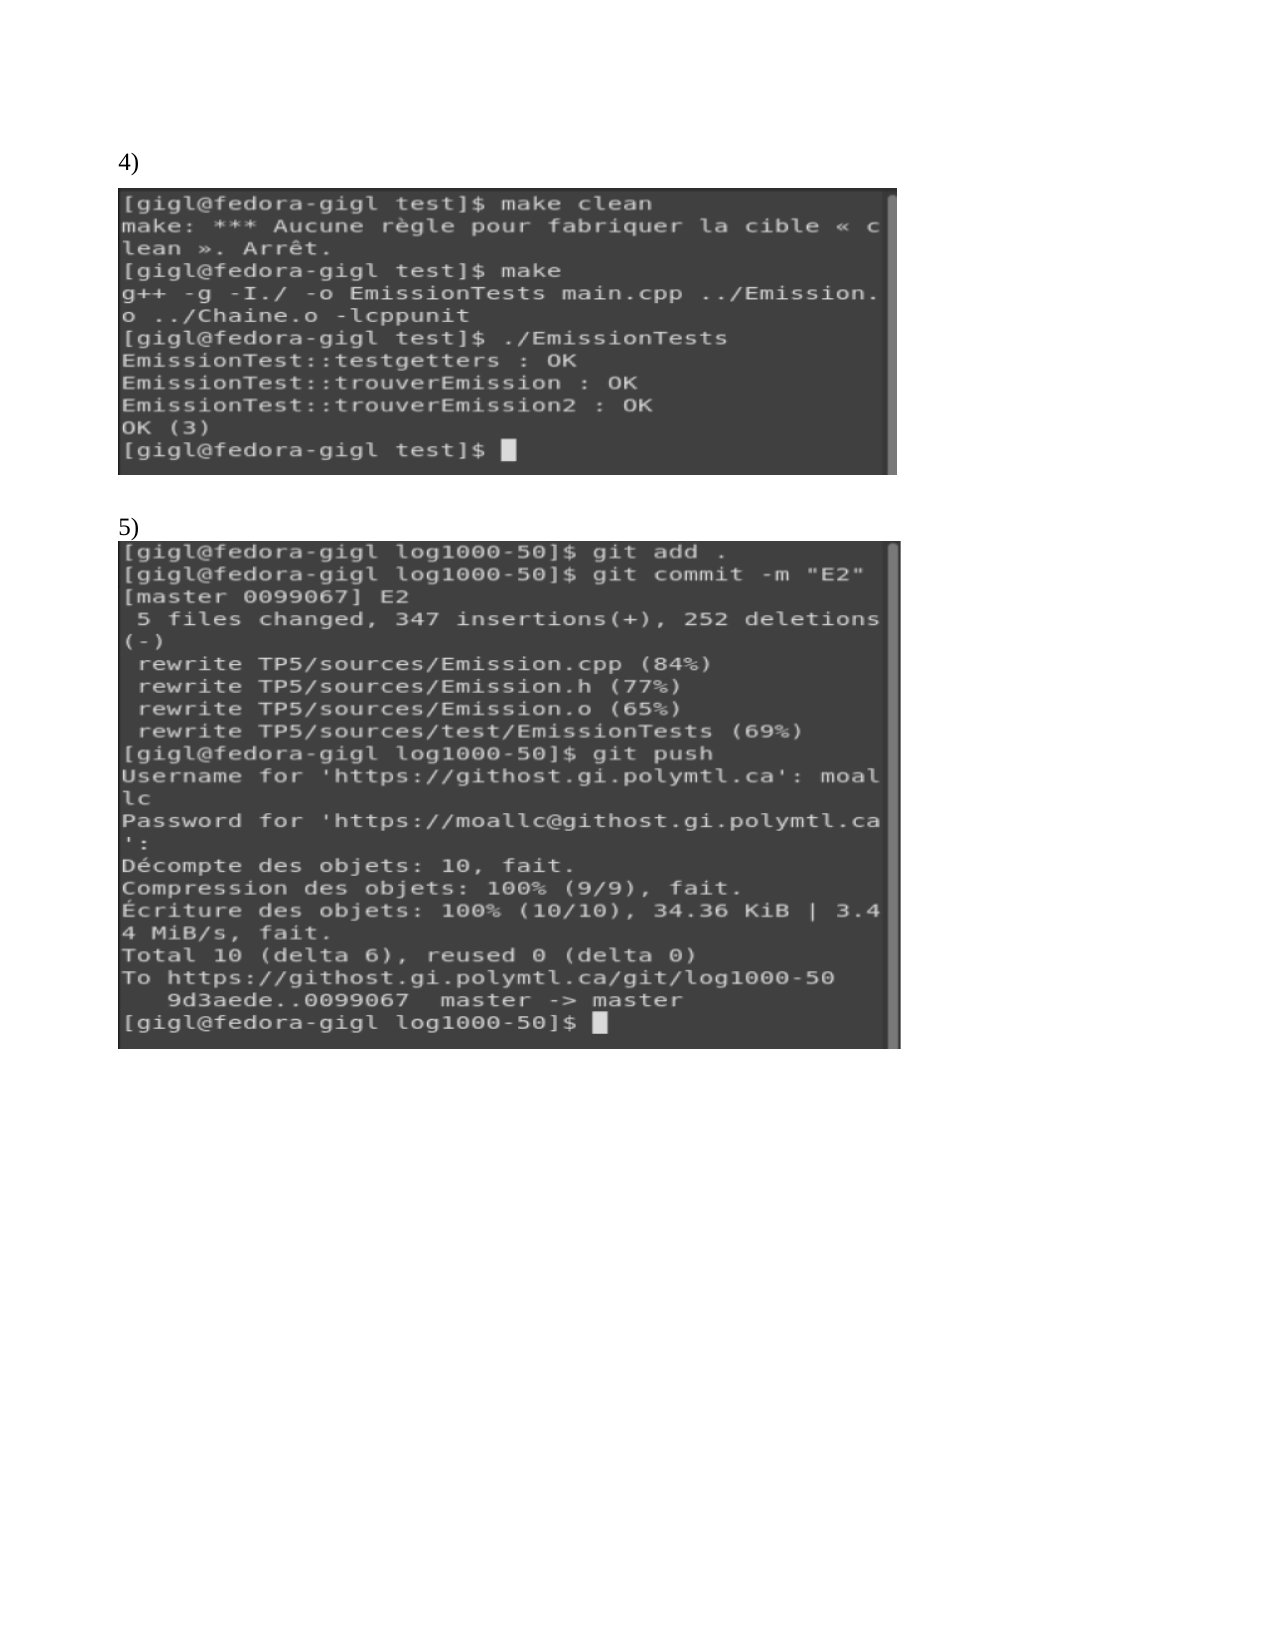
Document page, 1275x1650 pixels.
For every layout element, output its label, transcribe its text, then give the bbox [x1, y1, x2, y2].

picture [118, 188, 897, 475]
text 4) [118, 147, 1157, 176]
picture [118, 541, 901, 1049]
text 5) [118, 512, 1157, 541]
